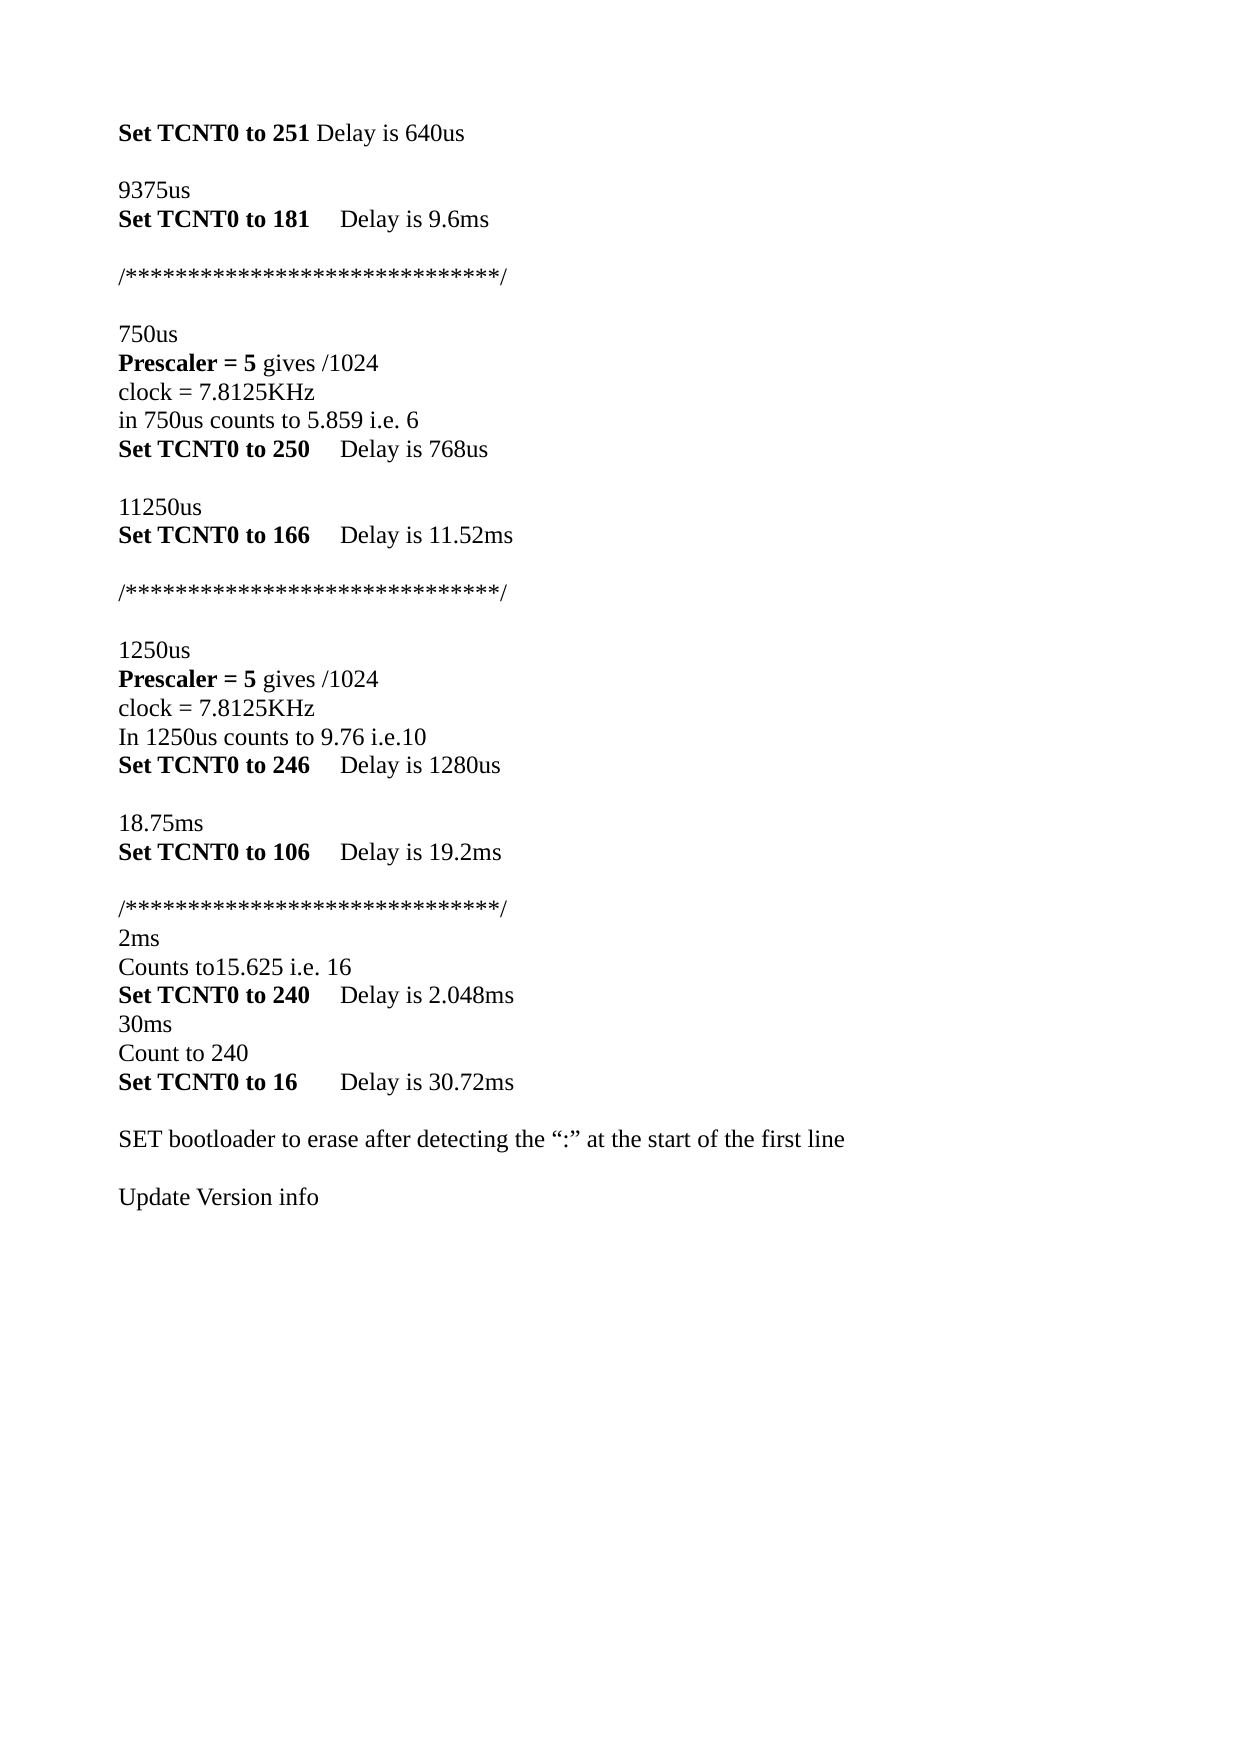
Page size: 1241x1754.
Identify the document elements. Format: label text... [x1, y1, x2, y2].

text 30ms [118, 1009, 1122, 1038]
text clock = 7.8125KHz [118, 693, 1122, 722]
text Set TCNT0 to 240 Delay is 2.048ms [118, 981, 1122, 1009]
text /******************************/ [118, 894, 1122, 923]
text /******************************/ [118, 262, 1122, 291]
text 1250us [118, 636, 1122, 664]
text Count to 240 [118, 1038, 1122, 1067]
text in 750us counts to 5.859 i.e. 6 [118, 406, 1122, 434]
text Prescaler = 5 gives /1024 [118, 664, 1122, 693]
text clock = 7.8125KHz [118, 377, 1122, 406]
text Set TCNT0 to 251 Delay is 640us [118, 118, 1122, 147]
text In 1250us counts to 9.76 i.e.10 [118, 722, 1122, 751]
text Prescaler = 5 gives /1024 [118, 348, 1122, 377]
text Set TCNT0 to 106 Delay is 19.2ms [118, 837, 1122, 866]
text Update Version info [118, 1182, 1122, 1211]
text /******************************/ [118, 578, 1122, 607]
text 9375us [118, 176, 1122, 204]
text Set TCNT0 to 246 Delay is 1280us [118, 751, 1122, 779]
text SET bootloader to erase after detecting the “:” at the start of the first line [118, 1124, 1122, 1153]
text Counts to15.625 i.e. 16 [118, 952, 1122, 981]
text 11250us [118, 492, 1122, 521]
text 750us [118, 319, 1122, 348]
text Set TCNT0 to 250 Delay is 768us [118, 434, 1122, 463]
text Set TCNT0 to 181 Delay is 9.6ms [118, 204, 1122, 233]
text 2ms [118, 923, 1122, 952]
text Set TCNT0 to 166 Delay is 11.52ms [118, 521, 1122, 549]
text Set TCNT0 to 16 Delay is 30.72ms [118, 1067, 1122, 1096]
text 18.75ms [118, 808, 1122, 837]
